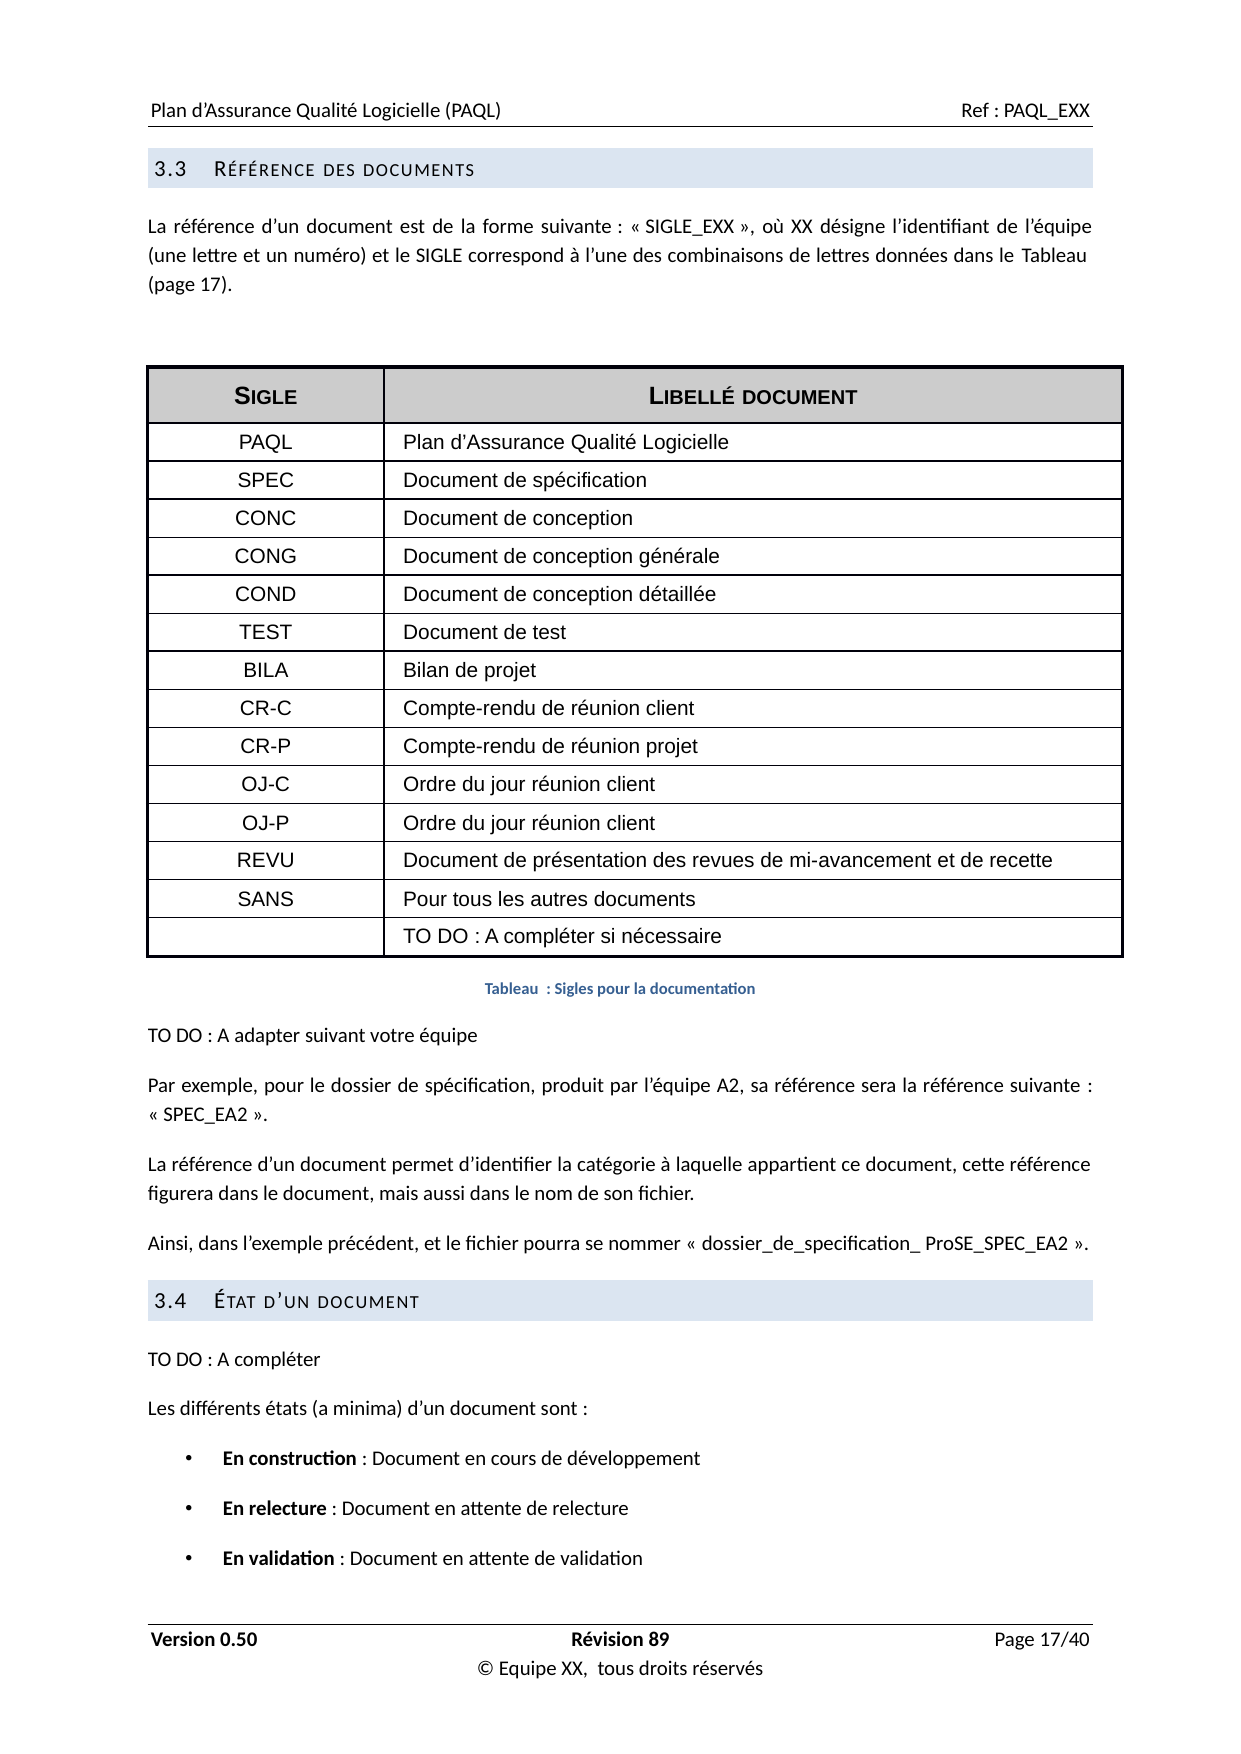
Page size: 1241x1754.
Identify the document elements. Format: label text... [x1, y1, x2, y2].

table_header Libellé document [385, 369, 1121, 422]
table_cell CR-P [149, 728, 383, 764]
table_cell Plan d’Assurance Qualité Logicielle [385, 424, 1121, 460]
list En construction : Document en cours de développement [185, 1445, 1093, 1471]
list En validation : Document en attente de validation [185, 1545, 1093, 1570]
table_cell OJ-P [149, 804, 383, 841]
table_cell Pour tous les autres documents [385, 880, 1121, 917]
table_cell SANS [149, 880, 383, 917]
subtitle État d’un document [154, 1287, 1086, 1315]
table_cell Ordre du jour réunion client [385, 766, 1121, 802]
table_header Sigle [149, 369, 383, 422]
text Tableau : Sigles pour la documentation [148, 978, 1093, 999]
table_cell PAQL [149, 424, 383, 460]
table_cell Document de conception [385, 500, 1121, 536]
table_cell Document de spécification [385, 462, 1121, 498]
table_cell OJ-C [149, 766, 383, 802]
text Les différents états (a minima) d’un document sont : [148, 1396, 1093, 1421]
table_cell COND [149, 576, 383, 612]
table_cell TEST [149, 614, 383, 650]
table_cell Document de conception détaillée [385, 576, 1121, 612]
text La référence d’un document permet d’identifier la catégorie à laquelle appartient ce document, cette référence figurera dans le document, mais aussi dans le nom de son fichier. [148, 1151, 1093, 1206]
table_cell TO DO : A compléter si nécessaire [385, 918, 1121, 954]
table_cell Bilan de projet [385, 652, 1121, 688]
table_cell Document de conception générale [385, 538, 1121, 574]
table_cell REVU [149, 842, 383, 878]
list En relecture : Document en attente de relecture [185, 1495, 1093, 1521]
text TO DO : A adapter suivant votre équipe [148, 1023, 1093, 1048]
table_cell Compte-rendu de réunion projet [385, 728, 1121, 764]
text La référence d’un document est de la forme suivante : « SIGLE_EXX », où XX désigne l’identifiant de l’équipe (une lettre et un numéro) et le SIGLE correspond à l’une des combinaisons de lettres données dans le Tableau (page 17). [148, 213, 1093, 297]
table_cell [149, 918, 383, 954]
subtitle Référence des documents [154, 154, 1086, 182]
text TO DO : A compléter [148, 1346, 1093, 1371]
table_cell Compte-rendu de réunion client [385, 690, 1121, 726]
table_cell Document de test [385, 614, 1121, 650]
table_cell Document de présentation des revues de mi-avancement et de recette [385, 842, 1121, 878]
table_cell CR-C [149, 690, 383, 726]
table_cell CONC [149, 500, 383, 536]
table_cell CONG [149, 538, 383, 574]
text Par exemple, pour le dossier de spécification, produit par l’équipe A2, sa référence sera la référence suivante : « SPEC_EA2 ». [148, 1072, 1093, 1127]
table_cell BILA [149, 652, 383, 688]
table_cell Ordre du jour réunion client [385, 804, 1121, 841]
text Ainsi, dans l’exemple précédent, et le fichier pourra se nommer « dossier_de_specification_ ProSE_SPEC_EA2 ». [148, 1230, 1093, 1256]
table_cell SPEC [149, 462, 383, 498]
